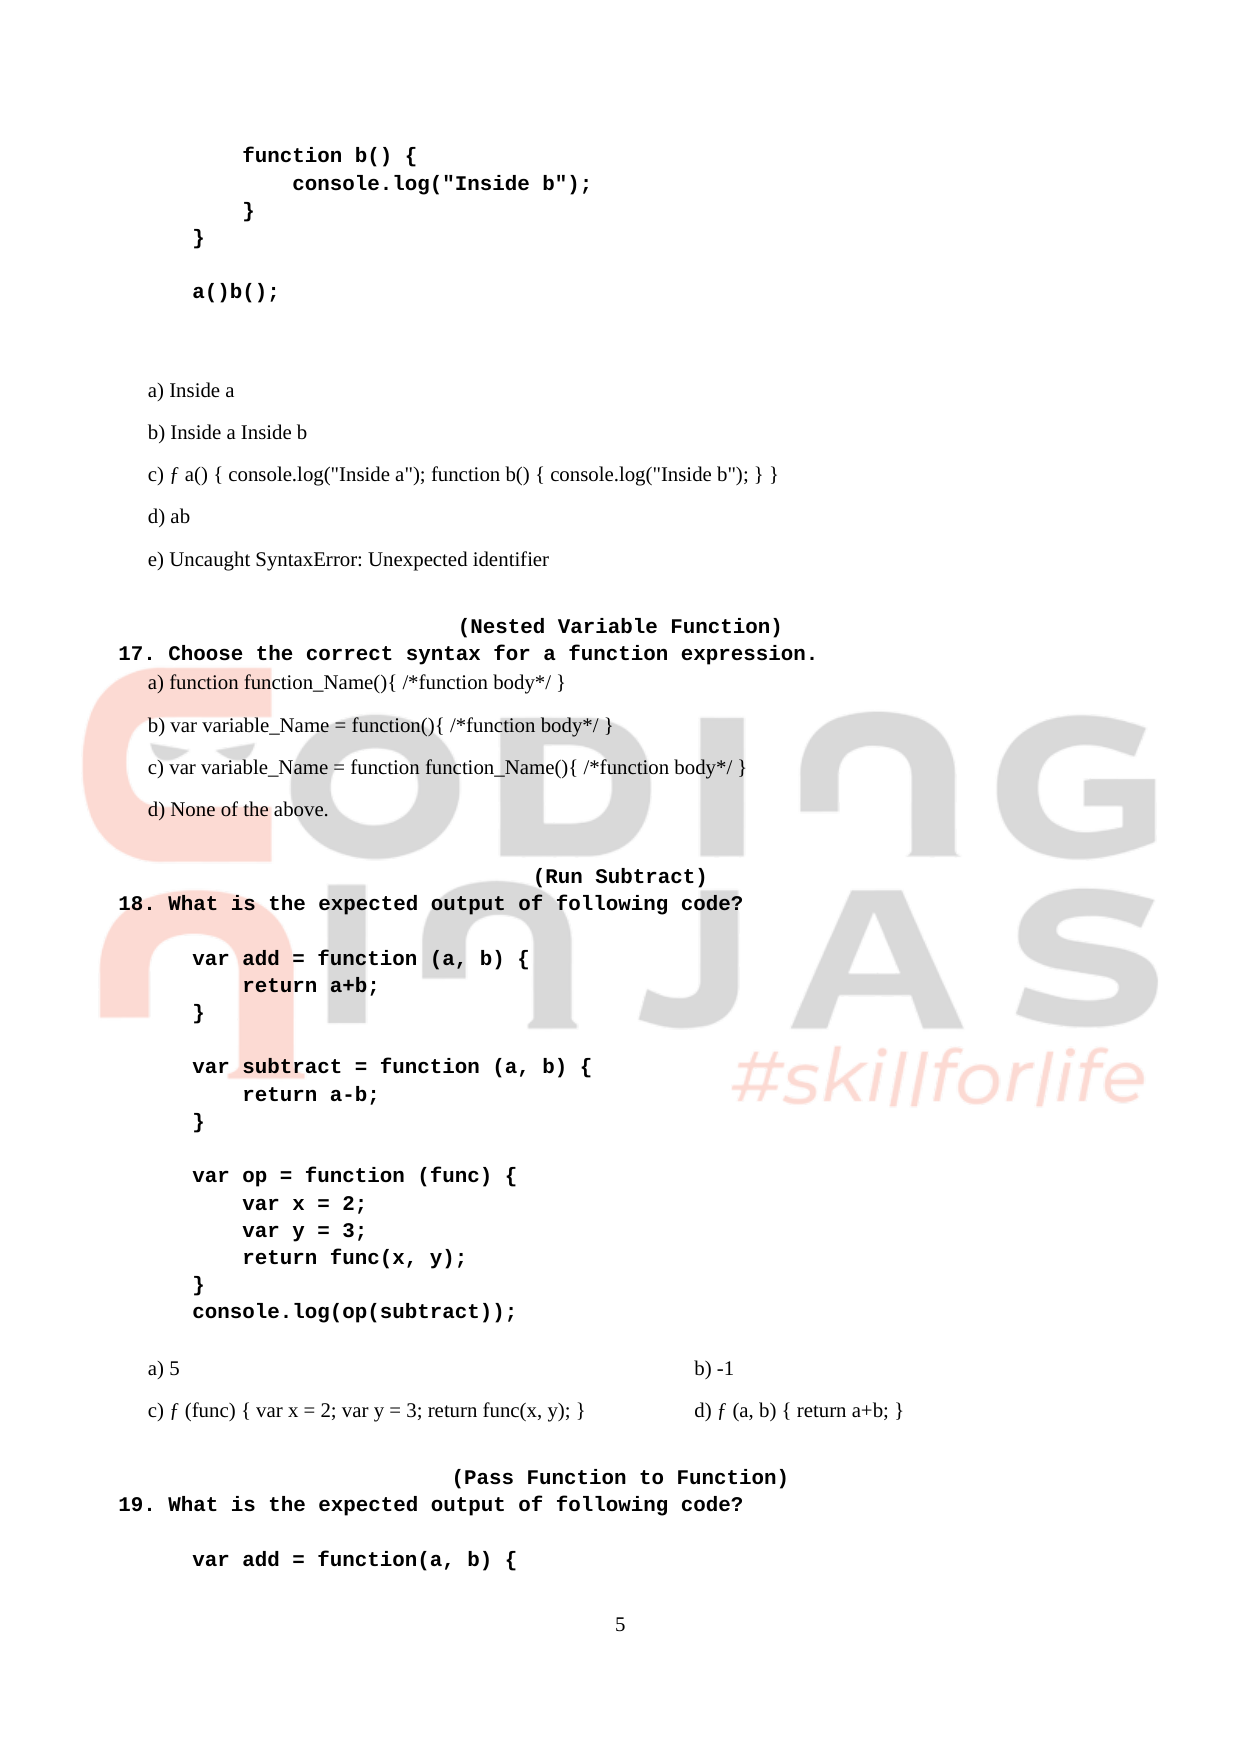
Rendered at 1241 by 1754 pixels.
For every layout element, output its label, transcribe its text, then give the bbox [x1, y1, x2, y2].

text } [192, 1274, 1122, 1298]
text } [192, 200, 1122, 223]
text c) ƒ (func) { var x = 2; var y = 3; return func(x, y); } d) ƒ (a, b) { return a+b; } [148, 1398, 1122, 1422]
text } [192, 1111, 1122, 1134]
text (Nested Variable Function) [118, 616, 1122, 639]
text 19. What is the expected output of following code? [118, 1494, 1122, 1518]
text b) Inside a Inside b [148, 420, 1122, 444]
text return func(x, y); [192, 1247, 1122, 1271]
text var add = function(a, b) { [192, 1549, 1122, 1572]
text } [192, 227, 1122, 251]
text b) var variable_Name = function(){ /*function body*/ } [148, 712, 1122, 737]
text var add = function (a, b) { [192, 948, 1122, 971]
text (Run Subtract) [118, 866, 1122, 890]
text return a+b; [192, 975, 1122, 999]
text var op = function (func) { [192, 1165, 1122, 1189]
text return a-b; [192, 1084, 1122, 1107]
text c) ƒ a() { console.log("Inside a"); function b() { console.log("Inside b"); } } [148, 462, 1122, 486]
text a) function function_Name(){ /*function body*/ } [148, 670, 1122, 694]
text a()b(); [192, 281, 1122, 305]
text a) Inside a [148, 378, 1122, 402]
text var y = 3; [192, 1220, 1122, 1243]
text 18. What is the expected output of following code? [118, 893, 1122, 917]
text var subtract = function (a, b) { [192, 1057, 1122, 1080]
text e) Uncaught SyntaxError: Unexpected identifier [148, 547, 1122, 571]
text (Pass Function to Function) [118, 1467, 1122, 1491]
text d) ab [148, 504, 1122, 528]
text function b() { [192, 145, 1122, 169]
text a) 5 b) -1 [148, 1356, 1122, 1380]
text var x = 2; [192, 1192, 1122, 1216]
text console.log("Inside b"); [192, 172, 1122, 196]
text console.log(op(subtract)); [192, 1301, 1122, 1325]
text c) var variable_Name = function function_Name(){ /*function body*/ } [148, 755, 1122, 779]
text 17. Choose the correct syntax for a function expression. [118, 643, 1122, 667]
text d) None of the above. [148, 797, 1122, 821]
text } [192, 1002, 1122, 1026]
